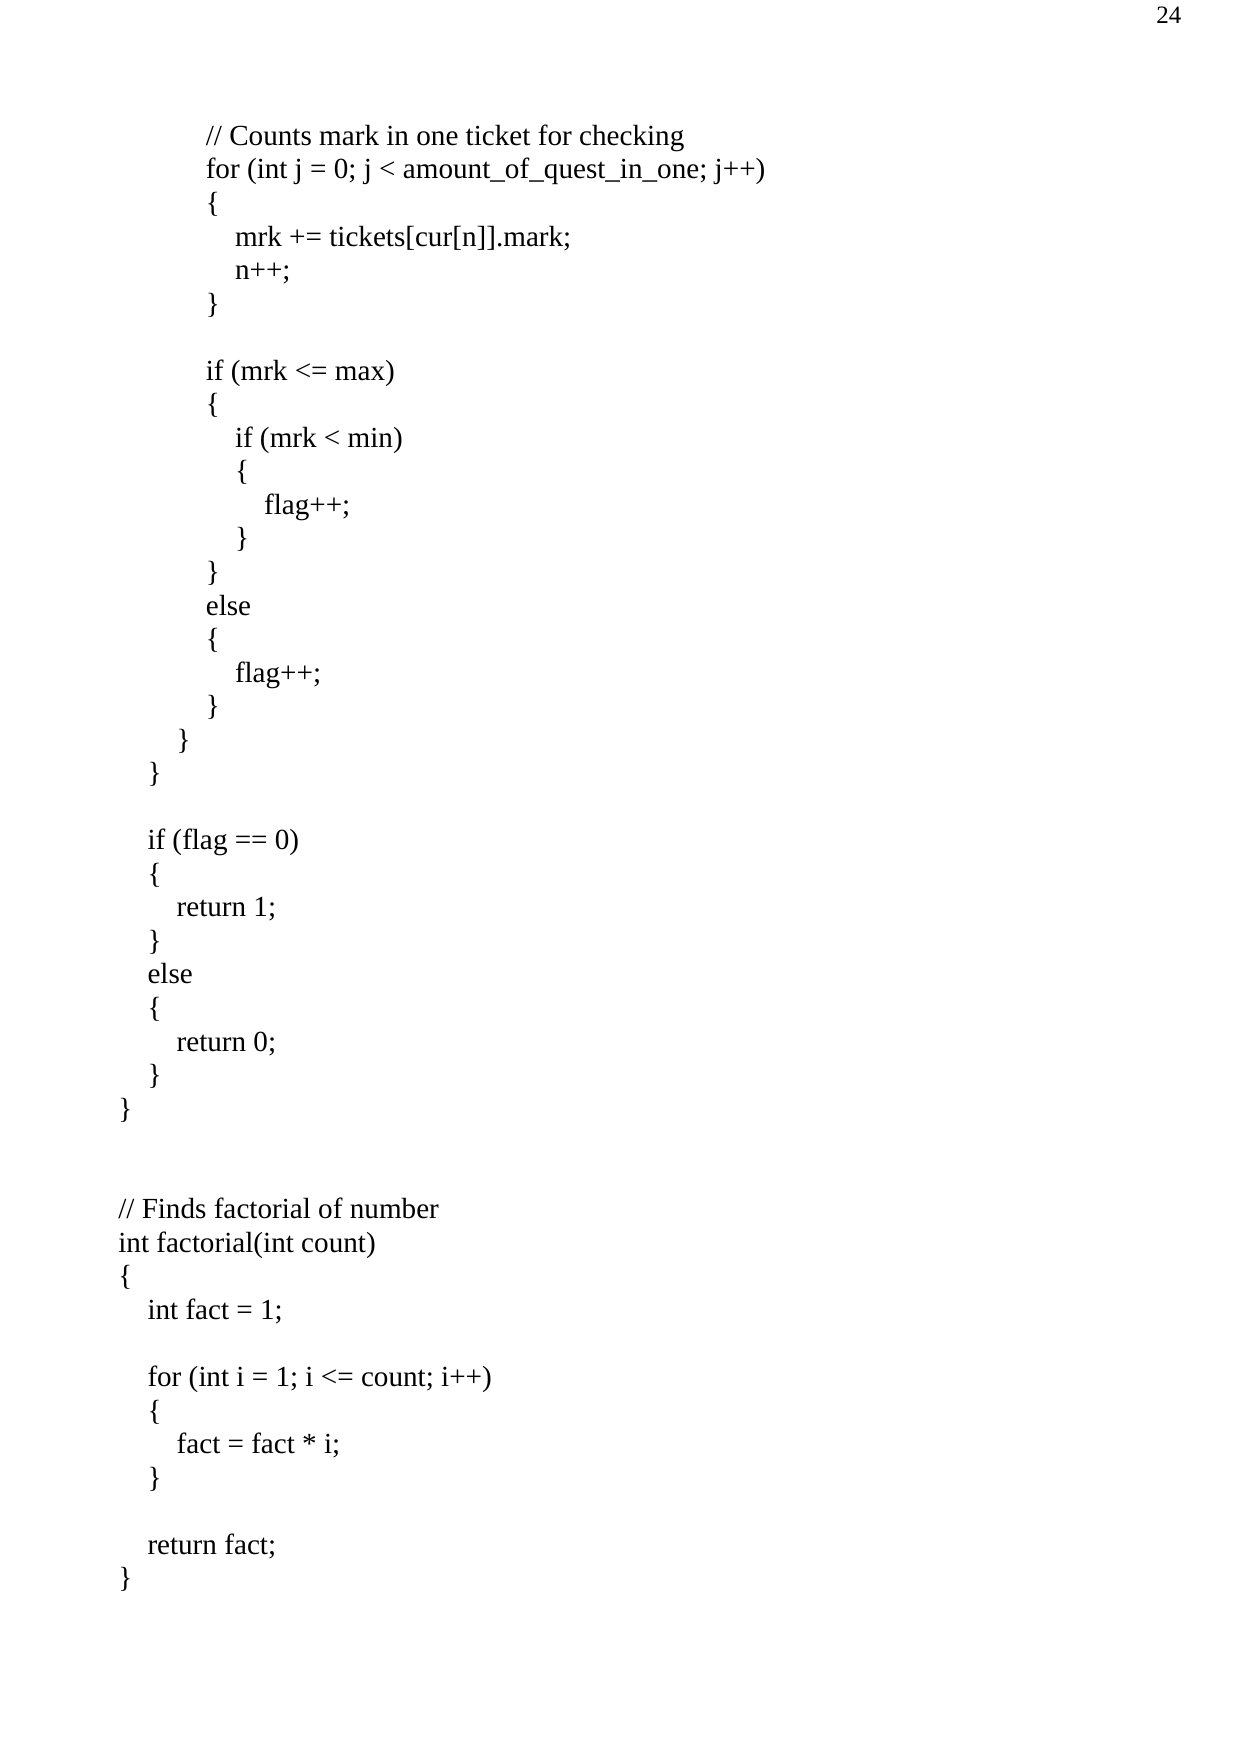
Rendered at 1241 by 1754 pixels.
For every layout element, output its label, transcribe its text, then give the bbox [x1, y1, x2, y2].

text int factorial(int count) [118, 1225, 1181, 1258]
text } [118, 521, 1181, 554]
text } [118, 1560, 1181, 1594]
text } [118, 286, 1181, 319]
text flag++; [118, 655, 1181, 688]
text { [118, 453, 1181, 487]
text } [118, 1460, 1181, 1493]
text return 1; [118, 889, 1181, 923]
text } [118, 1057, 1181, 1091]
text // Counts mark in one ticket for checking [118, 118, 1181, 152]
text fact = fact * i; [118, 1426, 1181, 1460]
text } [118, 554, 1181, 588]
text if (mrk < min) [118, 420, 1181, 453]
text { [118, 621, 1181, 655]
text } [118, 923, 1181, 957]
text int fact = 1; [118, 1292, 1181, 1326]
text n++; [118, 252, 1181, 286]
text for (int i = 1; i <= count; i++) [118, 1359, 1181, 1393]
text if (mrk <= max) [118, 353, 1181, 386]
text { [118, 386, 1181, 420]
text } [118, 1091, 1181, 1124]
text mrk += tickets[cur[n]].mark; [118, 219, 1181, 252]
text { [118, 856, 1181, 889]
text { [118, 990, 1181, 1024]
text else [118, 957, 1181, 990]
text for (int j = 0; j < amount_of_quest_in_one; j++) [118, 152, 1181, 185]
text return fact; [118, 1527, 1181, 1560]
text else [118, 588, 1181, 621]
text // Finds factorial of number [118, 1191, 1181, 1225]
text return 0; [118, 1024, 1181, 1057]
text } [118, 688, 1181, 722]
text } [118, 722, 1181, 755]
text { [118, 185, 1181, 219]
text { [118, 1258, 1181, 1292]
text flag++; [118, 487, 1181, 521]
text } [118, 755, 1181, 789]
text { [118, 1393, 1181, 1426]
text if (flag == 0) [118, 822, 1181, 856]
